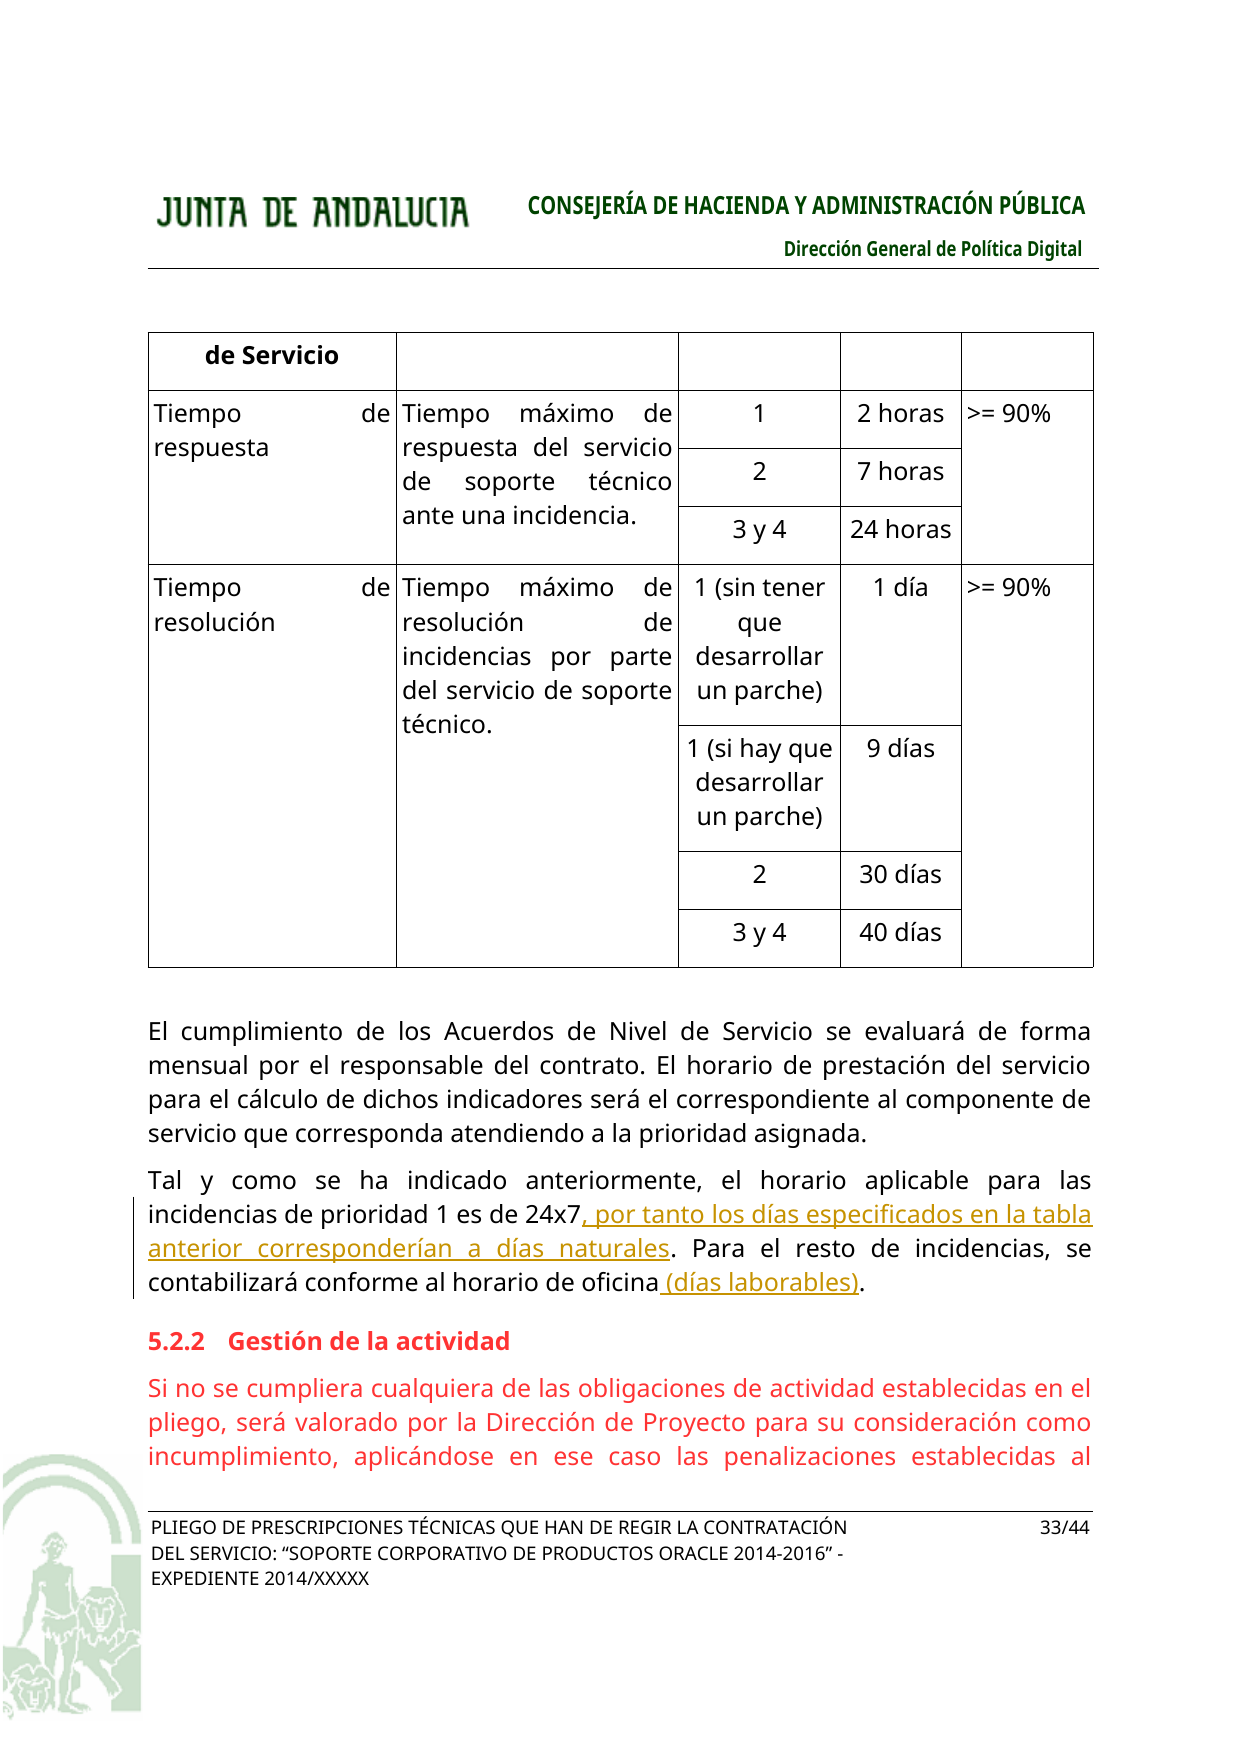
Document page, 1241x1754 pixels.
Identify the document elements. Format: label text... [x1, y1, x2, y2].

table_cell 9 días [841, 726, 961, 851]
table_cell 2 [679, 449, 840, 506]
text Si no se cumpliera cualquiera de las obligaciones de actividad establecidas en el pliego, será valorado por la Dirección de Proyecto para su consideración como incumplimiento, aplicándose en ese caso las penalizaciones establecidas al [148, 1370, 1093, 1472]
table_cell Tiempo máximo de respuesta del servicio de soporte técnico ante una incidencia. [397, 391, 678, 564]
table_cell 30 días [841, 852, 961, 909]
table_cell 1 [679, 391, 840, 448]
table_cell 1 (sin tener que desarrollar un parche) [679, 565, 840, 724]
table_cell >= 90% [962, 391, 1093, 564]
table_cell 1 (si hay que desarrollar un parche) [679, 726, 840, 851]
table_cell 3 y 4 [679, 910, 840, 967]
table_cell 24 horas [841, 507, 961, 564]
picture [2, 1454, 144, 1722]
table_header [679, 333, 840, 390]
table_cell 2 horas [841, 391, 961, 448]
table_cell 40 días [841, 910, 961, 967]
table_cell Tiempo máximo de resolución de incidencias por parte del servicio de soporte técnico. [397, 565, 678, 967]
table_cell Tiempo de respuesta [149, 391, 396, 564]
picture [156, 197, 471, 229]
table_cell 1 día [841, 565, 961, 724]
table_cell 3 y 4 [679, 507, 840, 564]
table_header [962, 333, 1093, 390]
table_cell 7 horas [841, 449, 961, 506]
table_cell 2 [679, 852, 840, 909]
table_header [841, 333, 961, 390]
table_header [397, 333, 678, 390]
table_header de Servicio [149, 333, 396, 390]
table_cell Tiempo de resolución [149, 565, 396, 967]
subtitle Gestión de la actividad [148, 1324, 1093, 1358]
table_cell >= 90% [962, 565, 1093, 967]
text El cumplimiento de los Acuerdos de Nivel de Servicio se evaluará de forma mensual por el responsable del contrato. El horario de prestación del servicio para el cálculo de dichos indicadores será el correspondiente al componente de servicio que corresponda atendiendo a la prioridad asignada. [148, 1014, 1093, 1150]
text Tal y como se ha indicado anteriormente, el horario aplicable para las incidencias de prioridad 1 es de 24x7, por tanto los días especificados en la tabla anterior corresponderían a días naturales. Para el resto de incidencias, se contabilizará conforme al horario de oficina (días laborables). [148, 1162, 1093, 1299]
